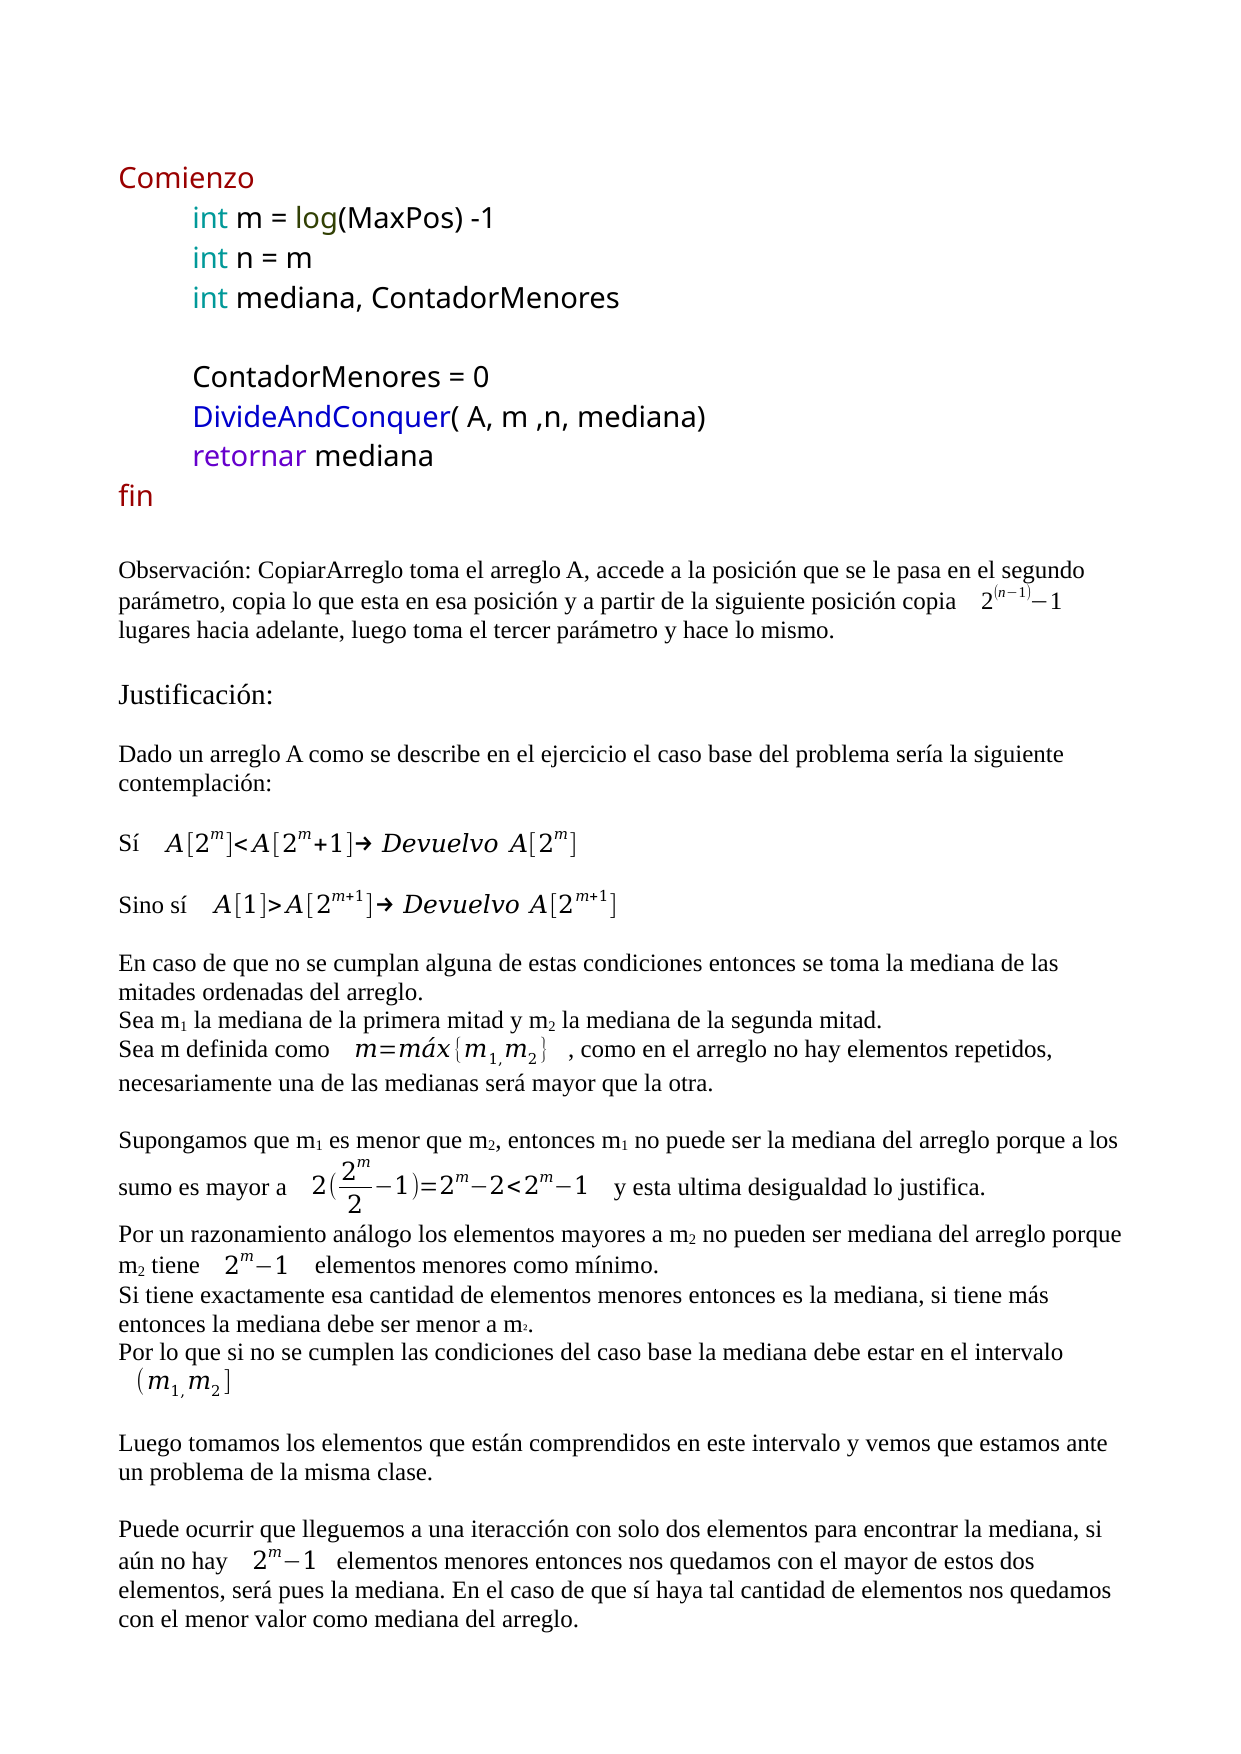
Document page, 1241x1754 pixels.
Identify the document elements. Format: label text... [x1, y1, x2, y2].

text Por un razonamiento análogo los elementos mayores a m2 no pueden ser mediana del arreglo porque m2 tiene elementos menores como mínimo. [118, 1219, 1122, 1280]
text int mediana, ContadorMenores [118, 277, 1122, 317]
text ContadorMenores = 0 [118, 356, 1122, 396]
text Por lo que si no se cumplen las condiciones del caso base la mediana debe estar en el intervalo [118, 1337, 1122, 1399]
text En caso de que no se cumplan alguna de estas condiciones entonces se toma la mediana de las mitades ordenadas del arreglo. [118, 948, 1122, 1006]
text Sea m1 la mediana de la primera mitad y m2 la mediana de la segunda mitad. [118, 1006, 1122, 1034]
text retornar mediana [118, 436, 1122, 475]
text Sí [118, 826, 1122, 858]
text int m = log(MaxPos) -1 [118, 197, 1122, 237]
text Luego tomamos los elementos que están comprendidos en este intervalo y vemos que estamos ante un problema de la misma clase. [118, 1428, 1122, 1486]
text Justificación: [118, 677, 1122, 711]
text Supongamos que m1 es menor que m2, entonces m1 no puede ser la mediana del arreglo porque a los sumo es mayor a y esta ultima desigualdad lo justifica. [118, 1125, 1122, 1219]
text Puede ocurrir que lleguemos a una iteracción con solo dos elementos para encontrar la mediana, si aún no hay elementos menores entonces nos quedamos con el mayor de estos dos elementos, será pues la mediana. En el caso de que sí haya tal cantidad de elementos nos quedamos con el menor valor como mediana del arreglo. [118, 1514, 1122, 1633]
text Sea m definida como , como en el arreglo no hay elementos repetidos, necesariamente una de las medianas será mayor que la otra. [118, 1034, 1122, 1096]
text fin [118, 475, 1122, 515]
text Dado un arreglo A como se describe en el ejercicio el caso base del problema sería la siguiente contemplación: [118, 739, 1122, 797]
text Si tiene exactamente esa cantidad de elementos menores entonces es la mediana, si tiene más entonces la mediana debe ser menor a m². [118, 1280, 1122, 1337]
text Sino sí [118, 887, 1122, 919]
text Observación: CopiarArreglo toma el arreglo A, accede a la posición que se le pasa en el segundo parámetro, copia lo que esta en esa posición y a partir de la siguiente posición copia lugares hacia adelante, luego toma el tercer parámetro y hace lo mismo. [118, 555, 1122, 643]
text Comienzo [118, 158, 1122, 197]
text int n = m [118, 237, 1122, 277]
text DivideAndConquer( A, m ,n, mediana) [118, 396, 1122, 436]
